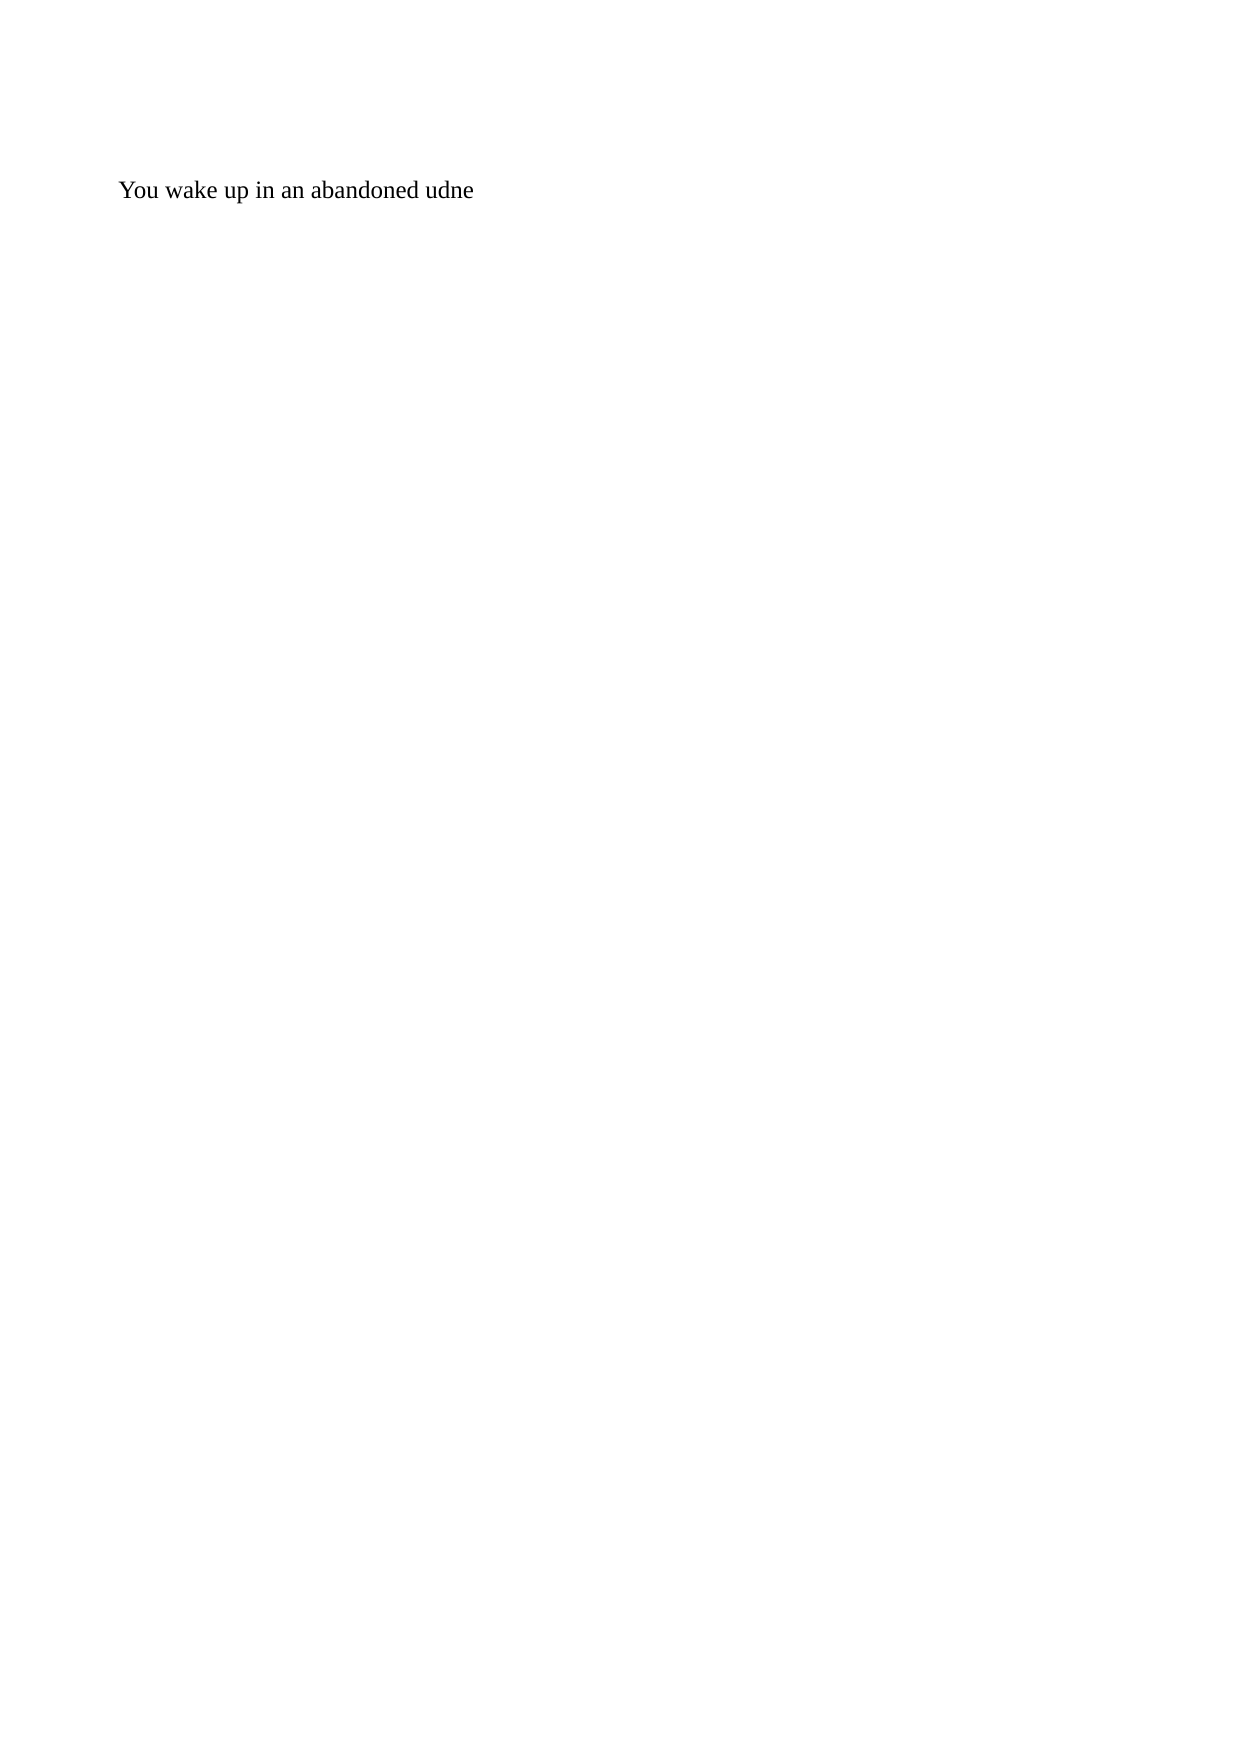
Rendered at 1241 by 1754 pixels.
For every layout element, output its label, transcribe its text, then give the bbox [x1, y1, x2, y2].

text You wake up in an abandoned udne [118, 176, 1122, 204]
